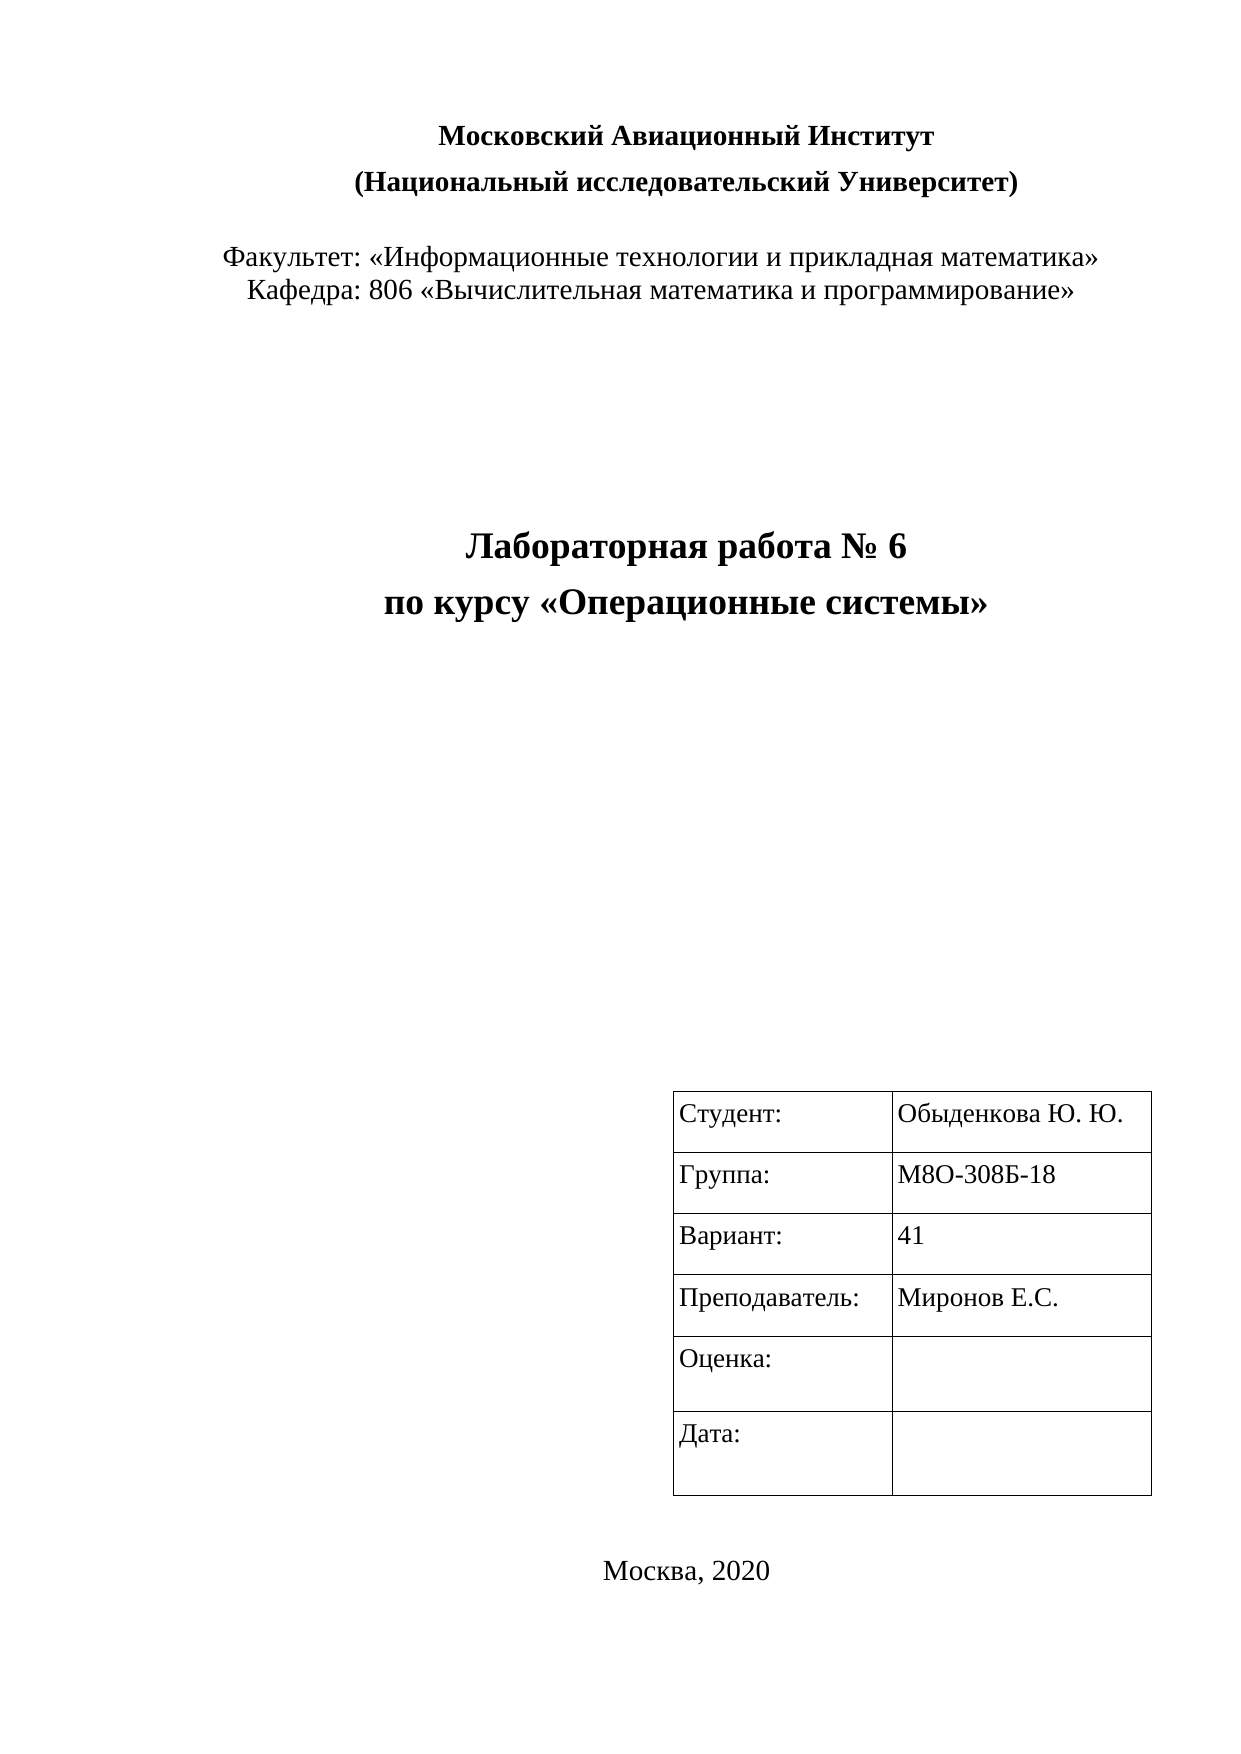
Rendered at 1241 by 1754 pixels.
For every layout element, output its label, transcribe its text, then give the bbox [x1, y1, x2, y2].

text (Национальный исследовательский Университет) [177, 164, 1152, 198]
table_header Обыденкова Ю. Ю. [893, 1092, 1151, 1152]
text Лабораторная работа № 6 [177, 524, 1152, 567]
table_cell Миронов Е.С. [893, 1275, 1151, 1336]
text Московский Авиационный Институт [177, 118, 1152, 152]
table_cell [893, 1337, 1151, 1411]
table_cell 41 [893, 1214, 1151, 1274]
table_cell Вариант: [674, 1214, 892, 1274]
table_cell [893, 1412, 1151, 1494]
table_cell Оценка: [674, 1337, 892, 1411]
table_cell Группа: [674, 1153, 892, 1213]
table_cell М8О-308Б-18 [893, 1153, 1151, 1213]
text по курсу «Операционные системы» [177, 579, 1152, 622]
text Кафедра: 806 «Вычислительная математика и программирование» [177, 272, 1152, 306]
text Москва, 2020 [177, 1553, 1152, 1587]
table_cell Дата: [674, 1412, 892, 1494]
table_cell Преподаватель: [674, 1275, 892, 1336]
text Факультет: «Информационные технологии и прикладная математика» [177, 239, 1152, 272]
table_header Студент: [674, 1092, 892, 1152]
